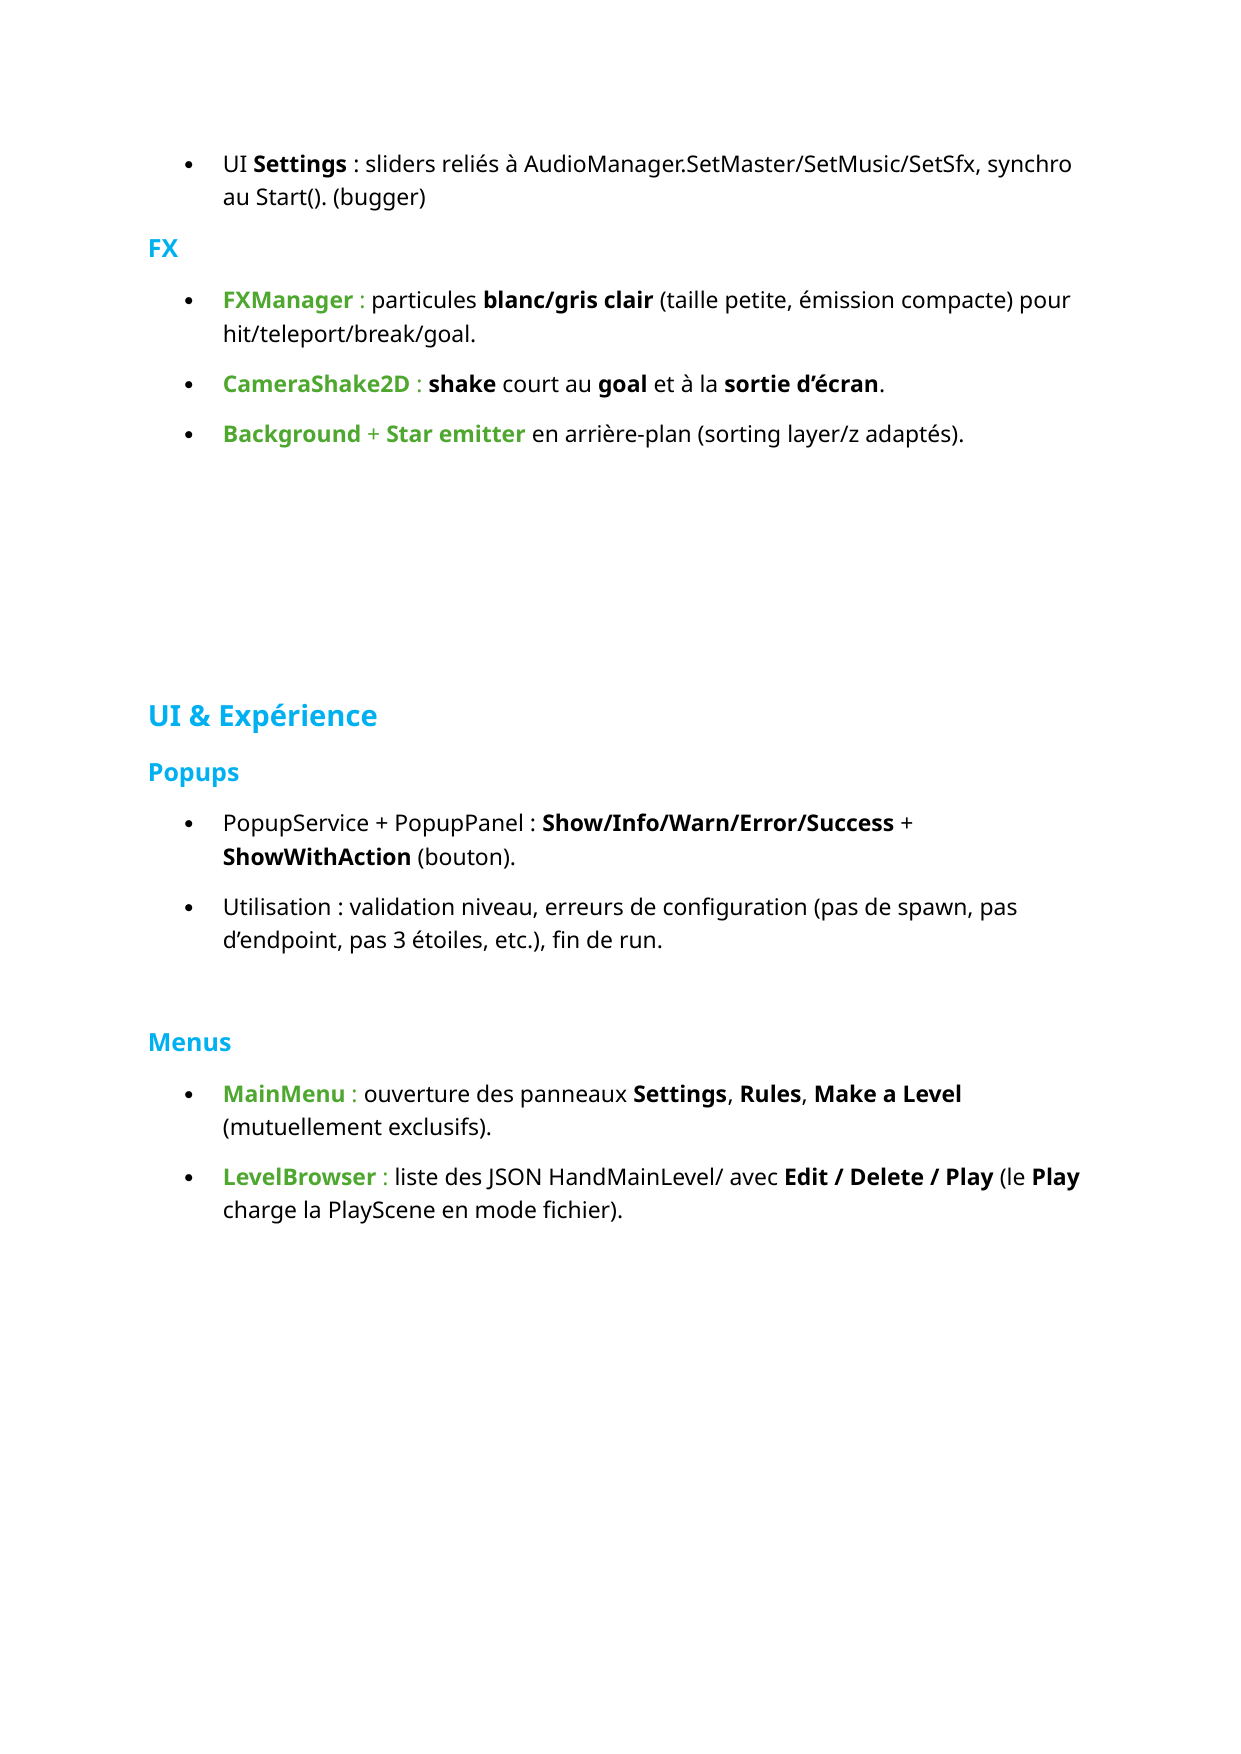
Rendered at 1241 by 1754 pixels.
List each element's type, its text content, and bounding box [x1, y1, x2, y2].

list FXManager : particules blanc/gris clair (taille petite, émission compacte) pour hit/teleport/break/goal. [185, 284, 1093, 349]
list UI Settings : sliders reliés à AudioManager.SetMaster/SetMusic/SetSfx, synchro au Start(). (bugger) [185, 148, 1093, 212]
list Utilisation : validation niveau, erreurs de configuration (pas de spawn, pas d’endpoint, pas 3 étoiles, etc.), fin de run. [185, 891, 1093, 956]
text FX [148, 231, 1093, 265]
list Background + Star emitter en arrière-plan (sorting layer/z adaptés). [185, 418, 1093, 449]
list PopupService + PopupPanel : Show/Info/Warn/Error/Success + ShowWithAction (bouton). [185, 807, 1093, 872]
list MainMenu : ouverture des panneaux Settings, Rules, Make a Level (mutuellement exclusifs). [185, 1077, 1093, 1142]
list LevelBrowser : liste des JSON HandMainLevel/ avec Edit / Delete / Play (le Play charge la PlayScene en mode fichier). [185, 1161, 1093, 1226]
text UI & Expérience [148, 695, 1093, 735]
text Popups [148, 754, 1093, 788]
text Menus [148, 1024, 1093, 1058]
list CameraShake2D : shake court au goal et à la sortie d’écran. [185, 368, 1093, 399]
